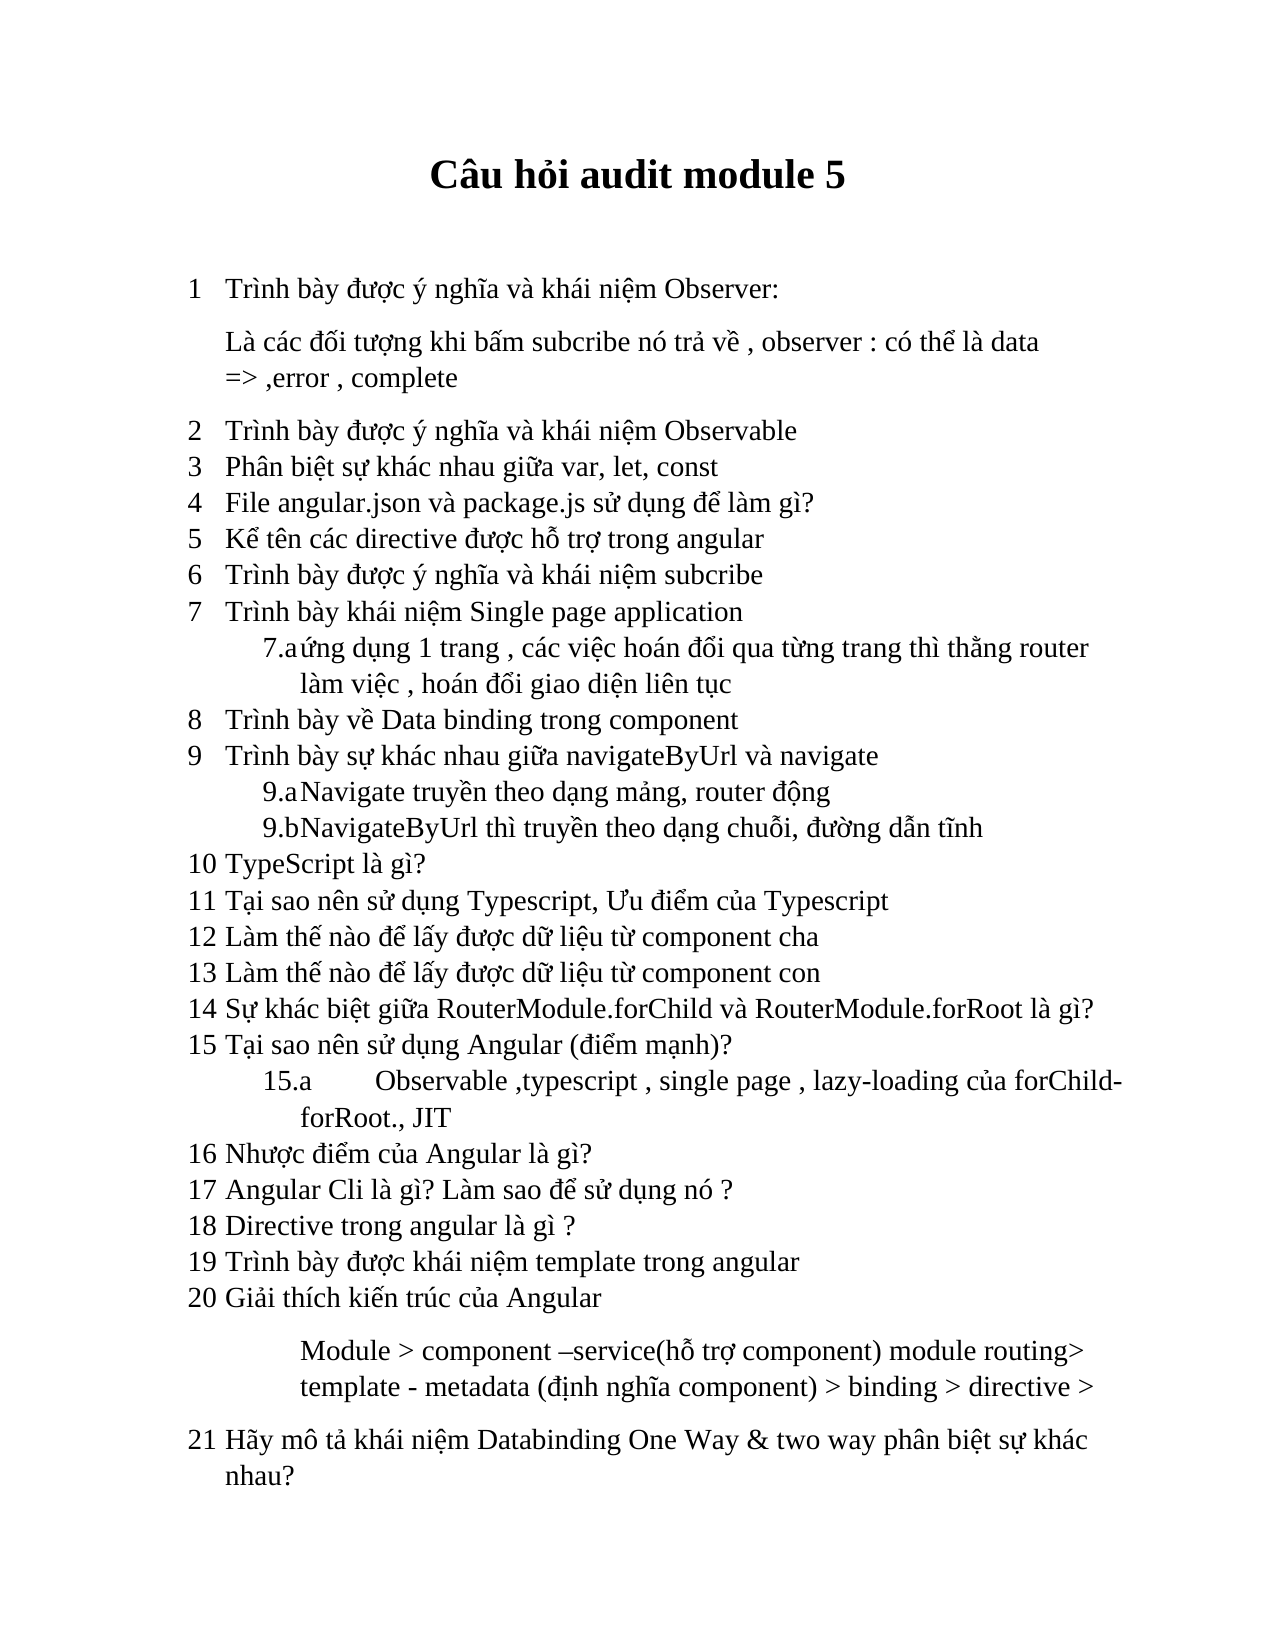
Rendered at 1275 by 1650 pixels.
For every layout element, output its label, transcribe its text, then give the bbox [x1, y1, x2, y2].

list Trình bày khái niệm Single page application [187, 594, 1125, 627]
list Directive trong angular là gì ? [187, 1208, 1125, 1242]
list Trình bày về Data binding trong component [187, 702, 1125, 736]
list Trình bày được khái niệm template trong angular [187, 1244, 1125, 1278]
text Module > component –service(hỗ trợ component) module routing> template - metadata (định nghĩa component) > binding > directive > [300, 1333, 1125, 1403]
list Nhược điểm của Angular là gì? [187, 1136, 1125, 1169]
list Angular Cli là gì? Làm sao để sử dụng nó ? [187, 1172, 1125, 1206]
list Hãy mô tả khái niệm Databinding One Way & two way phân biệt sự khác nhau? [187, 1422, 1125, 1492]
list Giải thích kiến trúc của Angular [187, 1280, 1125, 1314]
text Là các đối tượng khi bấm subcribe nó trả về , observer : có thể là data => ,error , complete [225, 324, 1125, 394]
list Tại sao nên sử dụng Typescript, Ưu điểm của Typescript [187, 883, 1125, 916]
list Làm thế nào để lấy được dữ liệu từ component con [187, 955, 1125, 989]
list Kể tên các directive được hỗ trợ trong angular [187, 521, 1125, 555]
list Trình bày được ý nghĩa và khái niệm Observer: [187, 271, 1125, 305]
list ứng dụng 1 trang , các việc hoán đổi qua từng trang thì thằng router làm việc , hoán đổi giao diện liên tục [262, 630, 1125, 699]
list Observable ,typescript , single page , lazy-loading của forChild-forRoot., JIT [262, 1063, 1125, 1133]
list Trình bày được ý nghĩa và khái niệm subcribe [187, 557, 1125, 591]
list Tại sao nên sử dụng Angular (điểm mạnh)? [187, 1027, 1125, 1061]
list Navigate truyền theo dạng mảng, router động [262, 774, 1125, 808]
list TypeScript là gì? [187, 847, 1125, 880]
list Trình bày được ý nghĩa và khái niệm Observable [187, 413, 1125, 446]
list NavigateByUrl thì truyền theo dạng chuỗi, đường dẫn tĩnh [262, 811, 1125, 844]
list File angular.json và package.js sử dụng để làm gì? [187, 485, 1125, 519]
text Câu hỏi audit module 5 [150, 150, 1125, 198]
list Trình bày sự khác nhau giữa navigateByUrl và navigate [187, 738, 1125, 772]
list Làm thế nào để lấy được dữ liệu từ component cha [187, 919, 1125, 952]
list Phân biệt sự khác nhau giữa var, let, const [187, 449, 1125, 483]
list Sự khác biệt giữa RouterModule.forChild và RouterModule.forRoot là gì? [187, 991, 1125, 1025]
